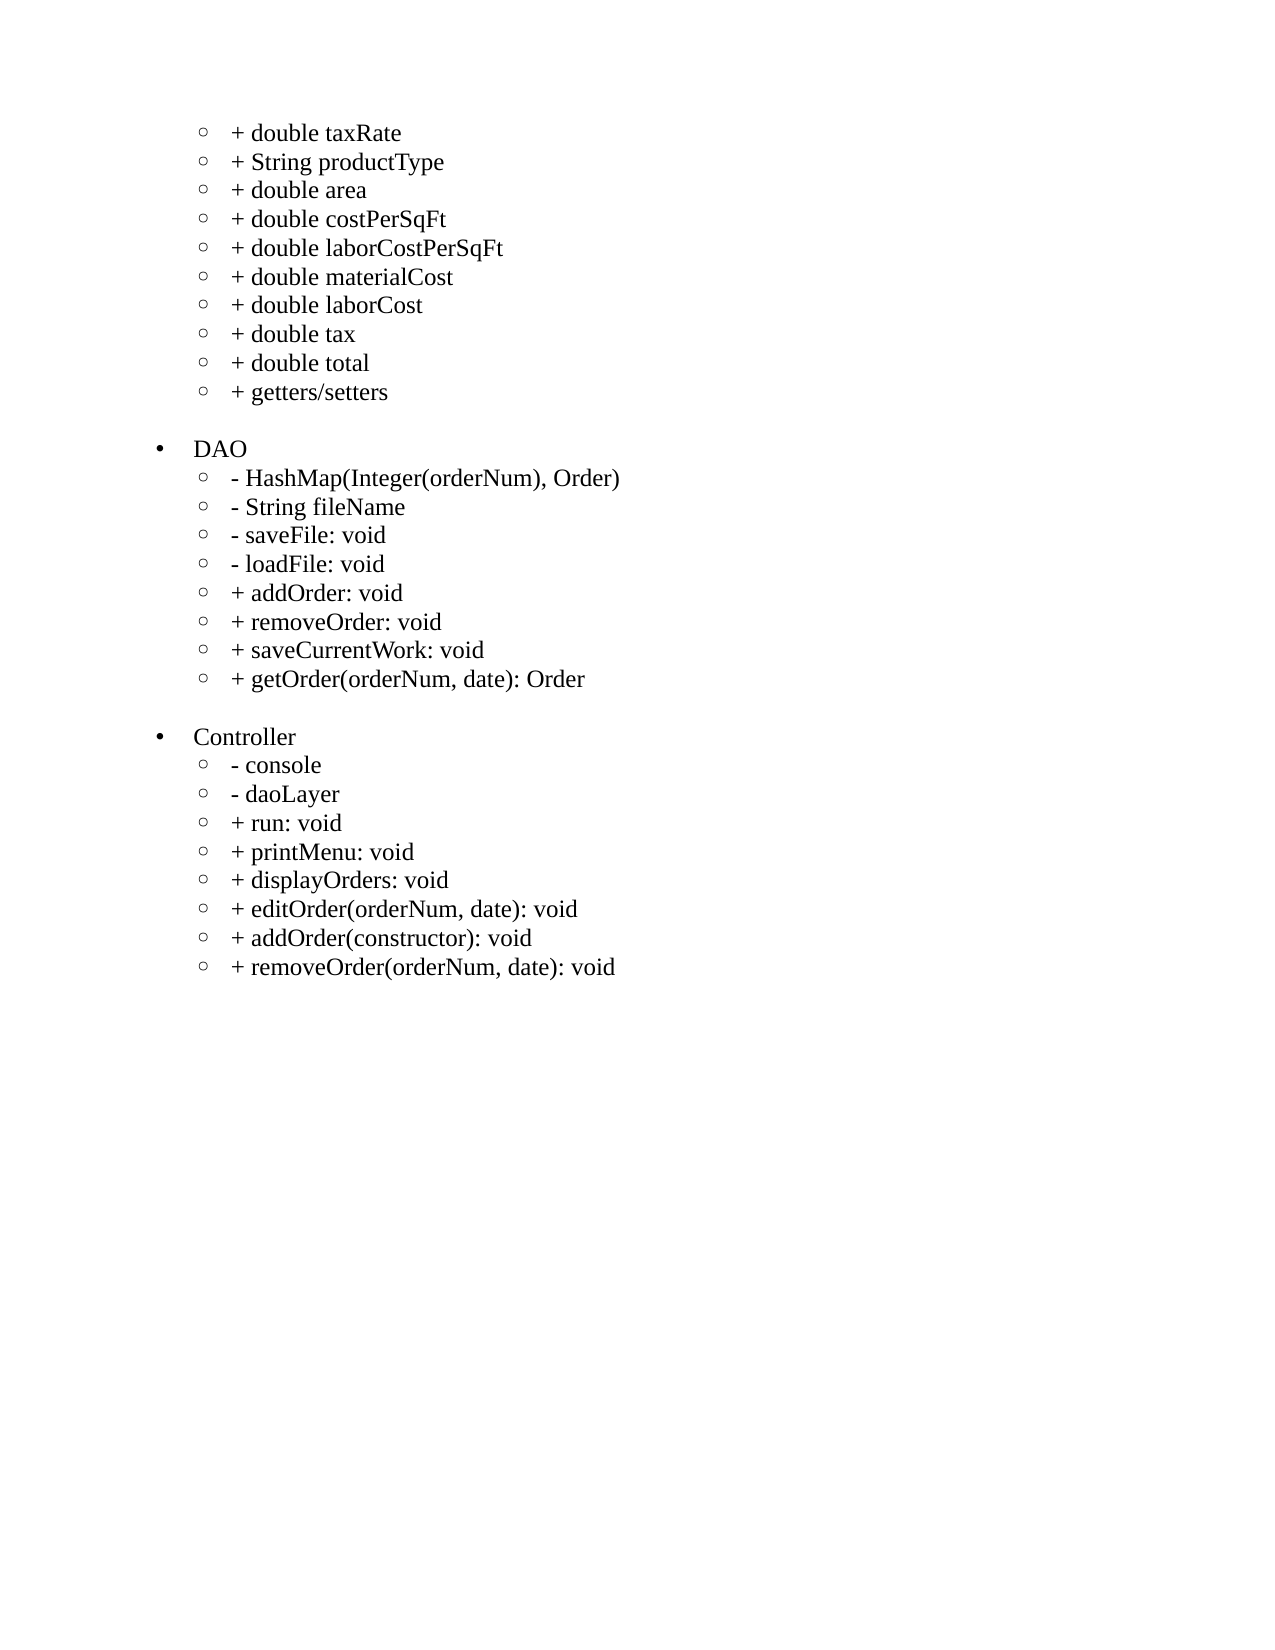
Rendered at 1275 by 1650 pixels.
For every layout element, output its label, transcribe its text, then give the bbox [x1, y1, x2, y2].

list + removeOrder(orderNum, date): void [193, 952, 1157, 981]
list - HashMap(Integer(orderNum), Order) [193, 463, 1157, 492]
list Controller [156, 722, 1157, 751]
list + printMenu: void [193, 837, 1157, 866]
list + addOrder(constructor): void [193, 923, 1157, 952]
list - saveFile: void [193, 521, 1157, 549]
list + addOrder: void [193, 578, 1157, 607]
list DAO [156, 434, 1157, 463]
list + double area [193, 176, 1157, 204]
list + double taxRate [193, 118, 1157, 147]
list - String fileName [193, 492, 1157, 521]
list + getters/setters [193, 377, 1157, 406]
list - loadFile: void [193, 549, 1157, 578]
list + String productType [193, 147, 1157, 176]
list - daoLayer [193, 779, 1157, 808]
list + editOrder(orderNum, date): void [193, 894, 1157, 923]
list + displayOrders: void [193, 866, 1157, 894]
list + double materialCost [193, 262, 1157, 291]
list + double costPerSqFt [193, 204, 1157, 233]
list + saveCurrentWork: void [193, 636, 1157, 664]
list + double total [193, 348, 1157, 377]
list - console [193, 751, 1157, 779]
list + double laborCost [193, 291, 1157, 319]
list + run: void [193, 808, 1157, 837]
list + removeOrder: void [193, 607, 1157, 636]
list + getOrder(orderNum, date): Order [193, 664, 1157, 693]
list + double tax [193, 319, 1157, 348]
list + double laborCostPerSqFt [193, 233, 1157, 262]
